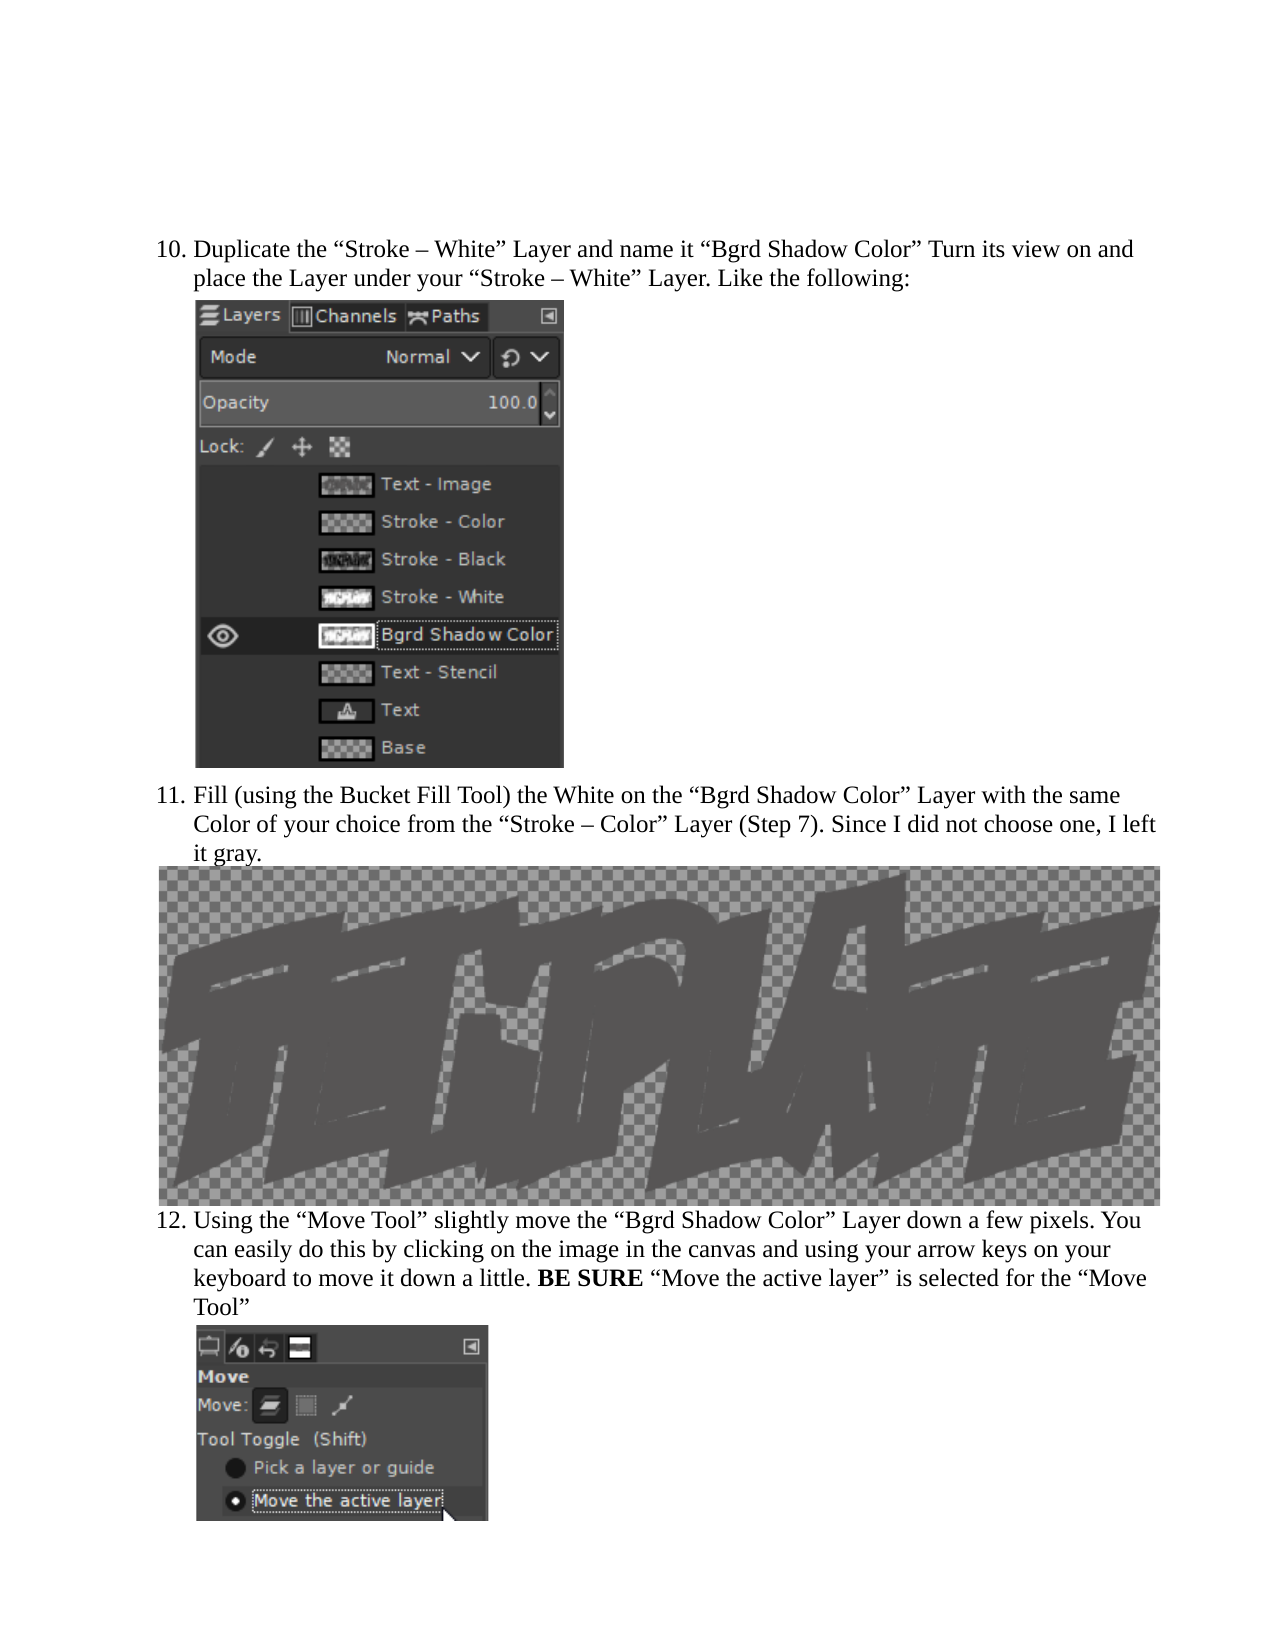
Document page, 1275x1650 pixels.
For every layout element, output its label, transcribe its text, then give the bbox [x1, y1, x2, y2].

list Fill (using the Bucket Fill Tool) the White on the “Bgrd Shadow Color” Layer with the same Color of your choice from the “Stroke – Color” Layer (Step 7). Since I did not choose one, I left it gray. [156, 780, 1157, 866]
list Duplicate the “Stroke – White” Layer and name it “Bgrd Shadow Color” Turn its view on and place the Layer under your “Stroke – White” Layer. Like the following: [156, 234, 1157, 291]
picture [196, 1325, 489, 1521]
picture [195, 300, 564, 768]
picture [158, 866, 1161, 1206]
list Using the “Move Tool” slightly move the “Bgrd Shadow Color” Layer down a few pixels. You can easily do this by clicking on the image in the canvas and using your arrow keys on your keyboard to move it down a little. BE SURE “Move the active layer” is selected for the “Move Tool” [156, 895, 1157, 1320]
